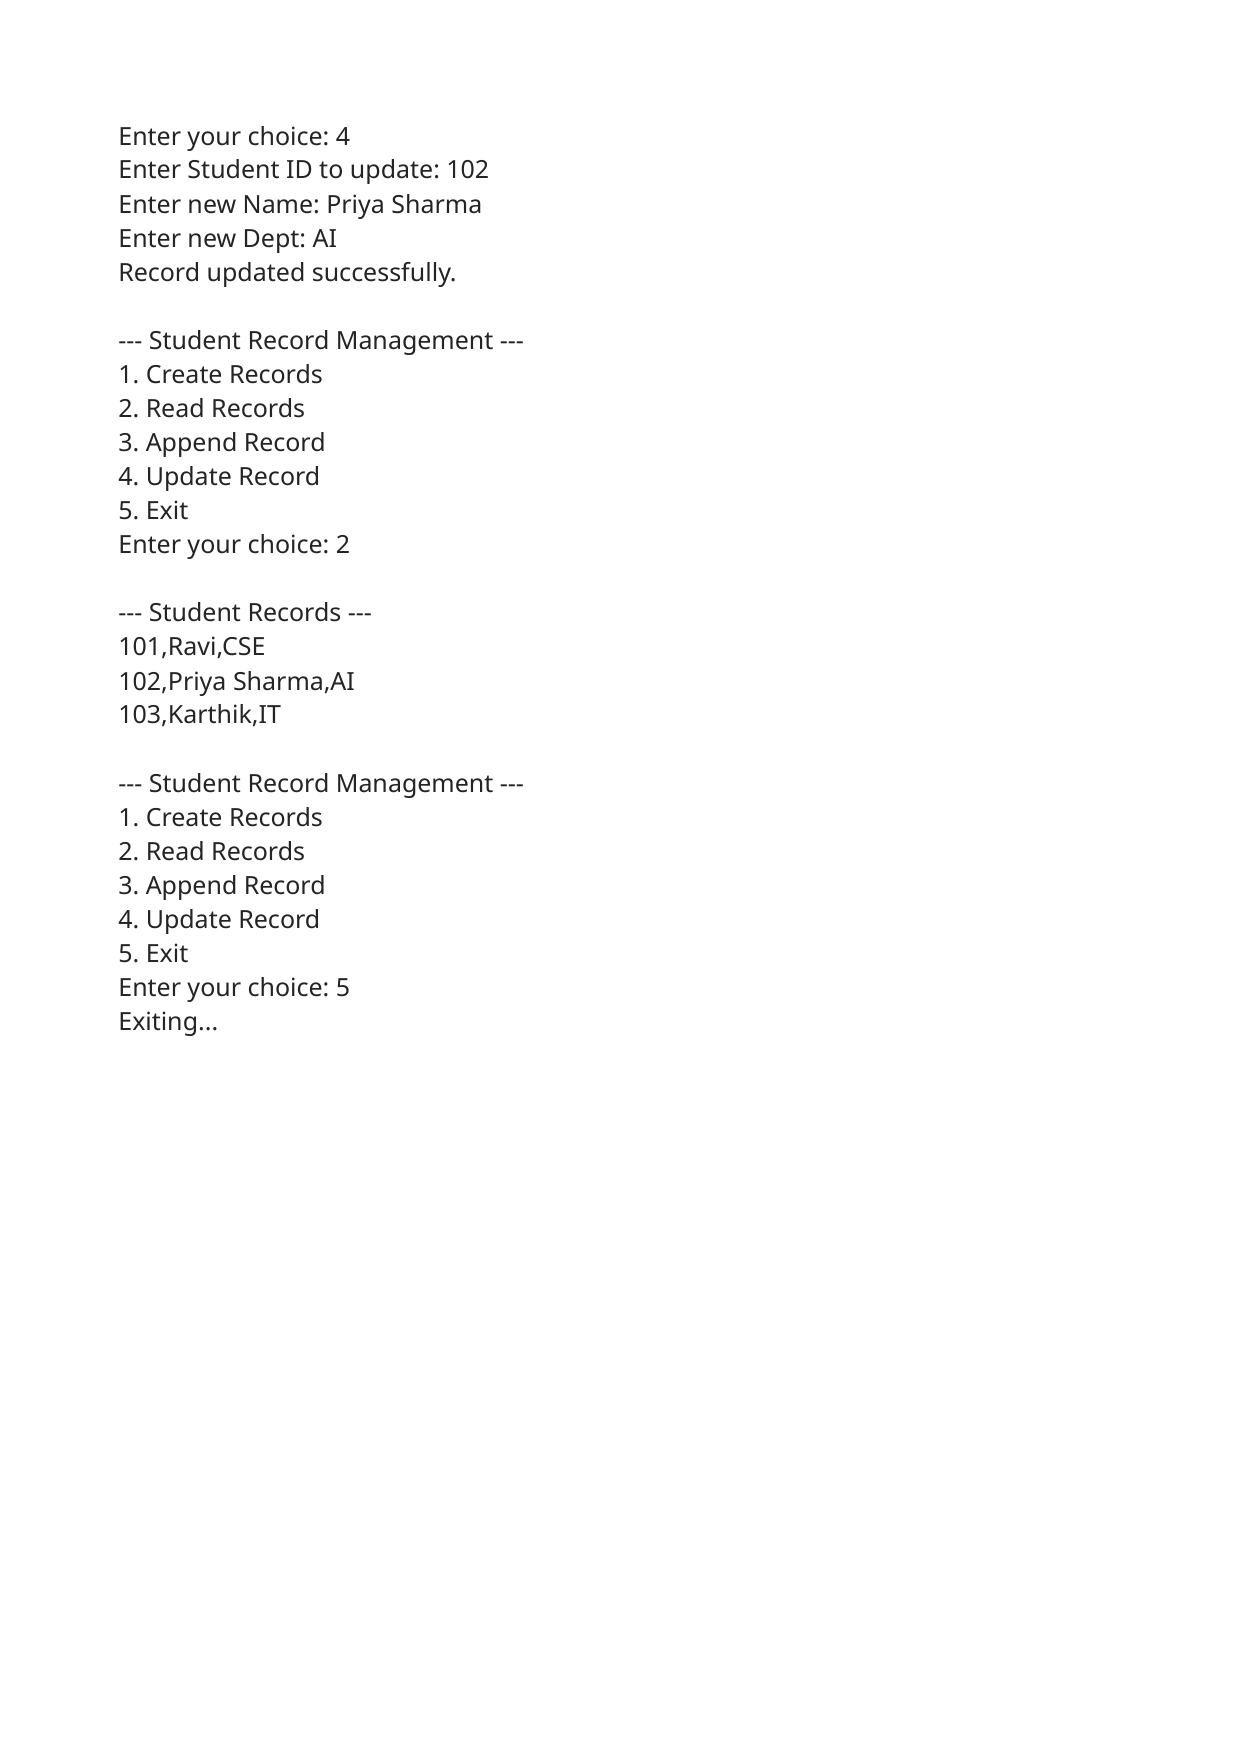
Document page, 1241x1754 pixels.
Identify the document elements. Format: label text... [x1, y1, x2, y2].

text 5. Exit [118, 936, 1122, 970]
text Exiting... [118, 1004, 1122, 1038]
text 101,Ravi,CSE [118, 629, 1122, 663]
text 1. Create Records [118, 357, 1122, 391]
text Enter new Dept: AI [118, 220, 1122, 254]
text 2. Read Records [118, 391, 1122, 425]
text 102,Priya Sharma,AI [118, 663, 1122, 697]
text 1. Create Records [118, 799, 1122, 833]
text 5. Exit [118, 493, 1122, 527]
text --- Student Record Management --- [118, 322, 1122, 357]
text 4. Update Record [118, 902, 1122, 936]
text 103,Karthik,IT [118, 697, 1122, 731]
text 3. Append Record [118, 867, 1122, 902]
text Record updated successfully. [118, 254, 1122, 288]
text --- Student Record Management --- [118, 765, 1122, 799]
text 2. Read Records [118, 833, 1122, 867]
text Enter your choice: 2 [118, 527, 1122, 561]
text --- Student Records --- [118, 595, 1122, 629]
text Enter Student ID to update: 102 [118, 152, 1122, 186]
text Enter new Name: Priya Sharma [118, 186, 1122, 220]
text 3. Append Record [118, 425, 1122, 459]
text 4. Update Record [118, 459, 1122, 493]
text Enter your choice: 4 [118, 118, 1122, 152]
text Enter your choice: 5 [118, 970, 1122, 1004]
